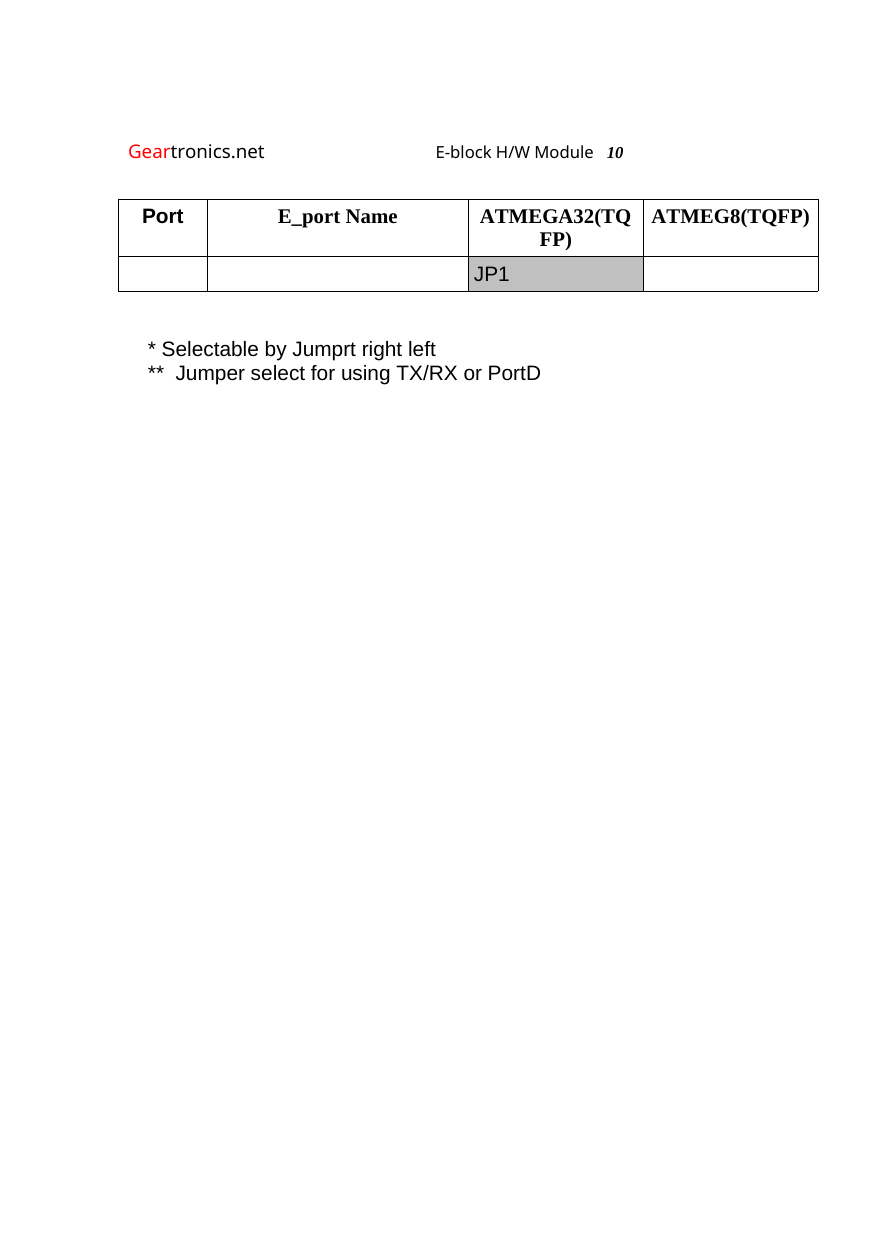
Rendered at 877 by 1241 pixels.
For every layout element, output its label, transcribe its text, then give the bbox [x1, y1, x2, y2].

list * Selectable by Jumprt right left [118, 338, 818, 361]
table_cell [119, 257, 207, 291]
table_header Port [119, 200, 207, 256]
table_header ATMEGA32(TQFP) [469, 200, 643, 256]
table_cell JP1 [469, 257, 643, 291]
table_header ATMEG8(TQFP) [644, 200, 818, 256]
table_header E_port Name [208, 200, 468, 256]
table_cell [644, 257, 818, 291]
list ** Jumper select for using TX/RX or PortD [118, 361, 818, 384]
table_cell [208, 257, 468, 291]
